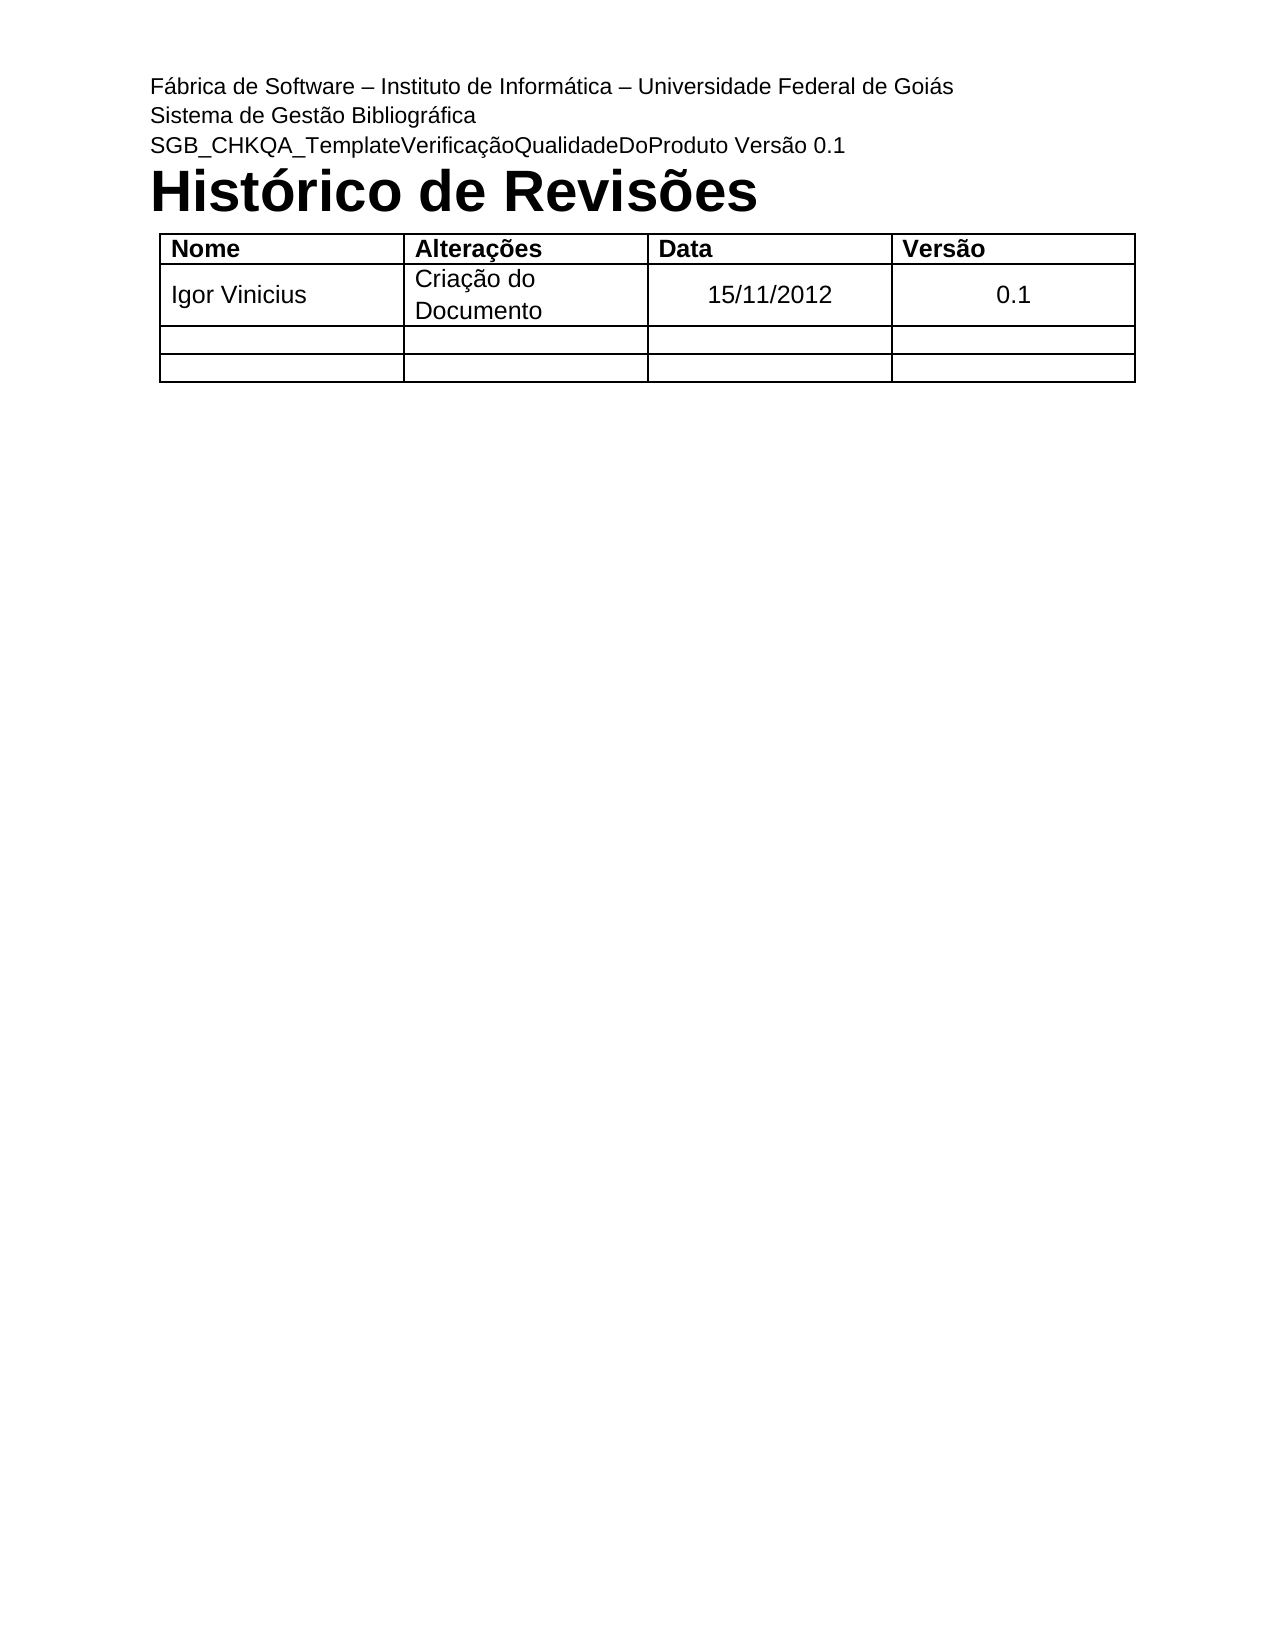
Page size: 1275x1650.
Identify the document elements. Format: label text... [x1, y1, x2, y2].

table_cell [161, 355, 403, 381]
text Histórico de Revisões [150, 158, 1125, 223]
table_cell [405, 327, 647, 353]
table_header Alterações [405, 235, 647, 263]
table_cell [893, 327, 1134, 353]
table_cell [649, 355, 891, 381]
table_cell 15/11/2012 [649, 265, 891, 325]
table_header Nome [161, 235, 403, 263]
table_header Data [649, 235, 891, 263]
table_cell [649, 327, 891, 353]
table_cell [893, 355, 1134, 381]
table_cell Igor Vinicius [161, 265, 403, 325]
table_cell [161, 327, 403, 353]
table_cell 0.1 [893, 265, 1134, 325]
table_cell Criação do Documento [405, 265, 647, 325]
table_cell [405, 355, 647, 381]
table_header Versão [893, 235, 1134, 263]
